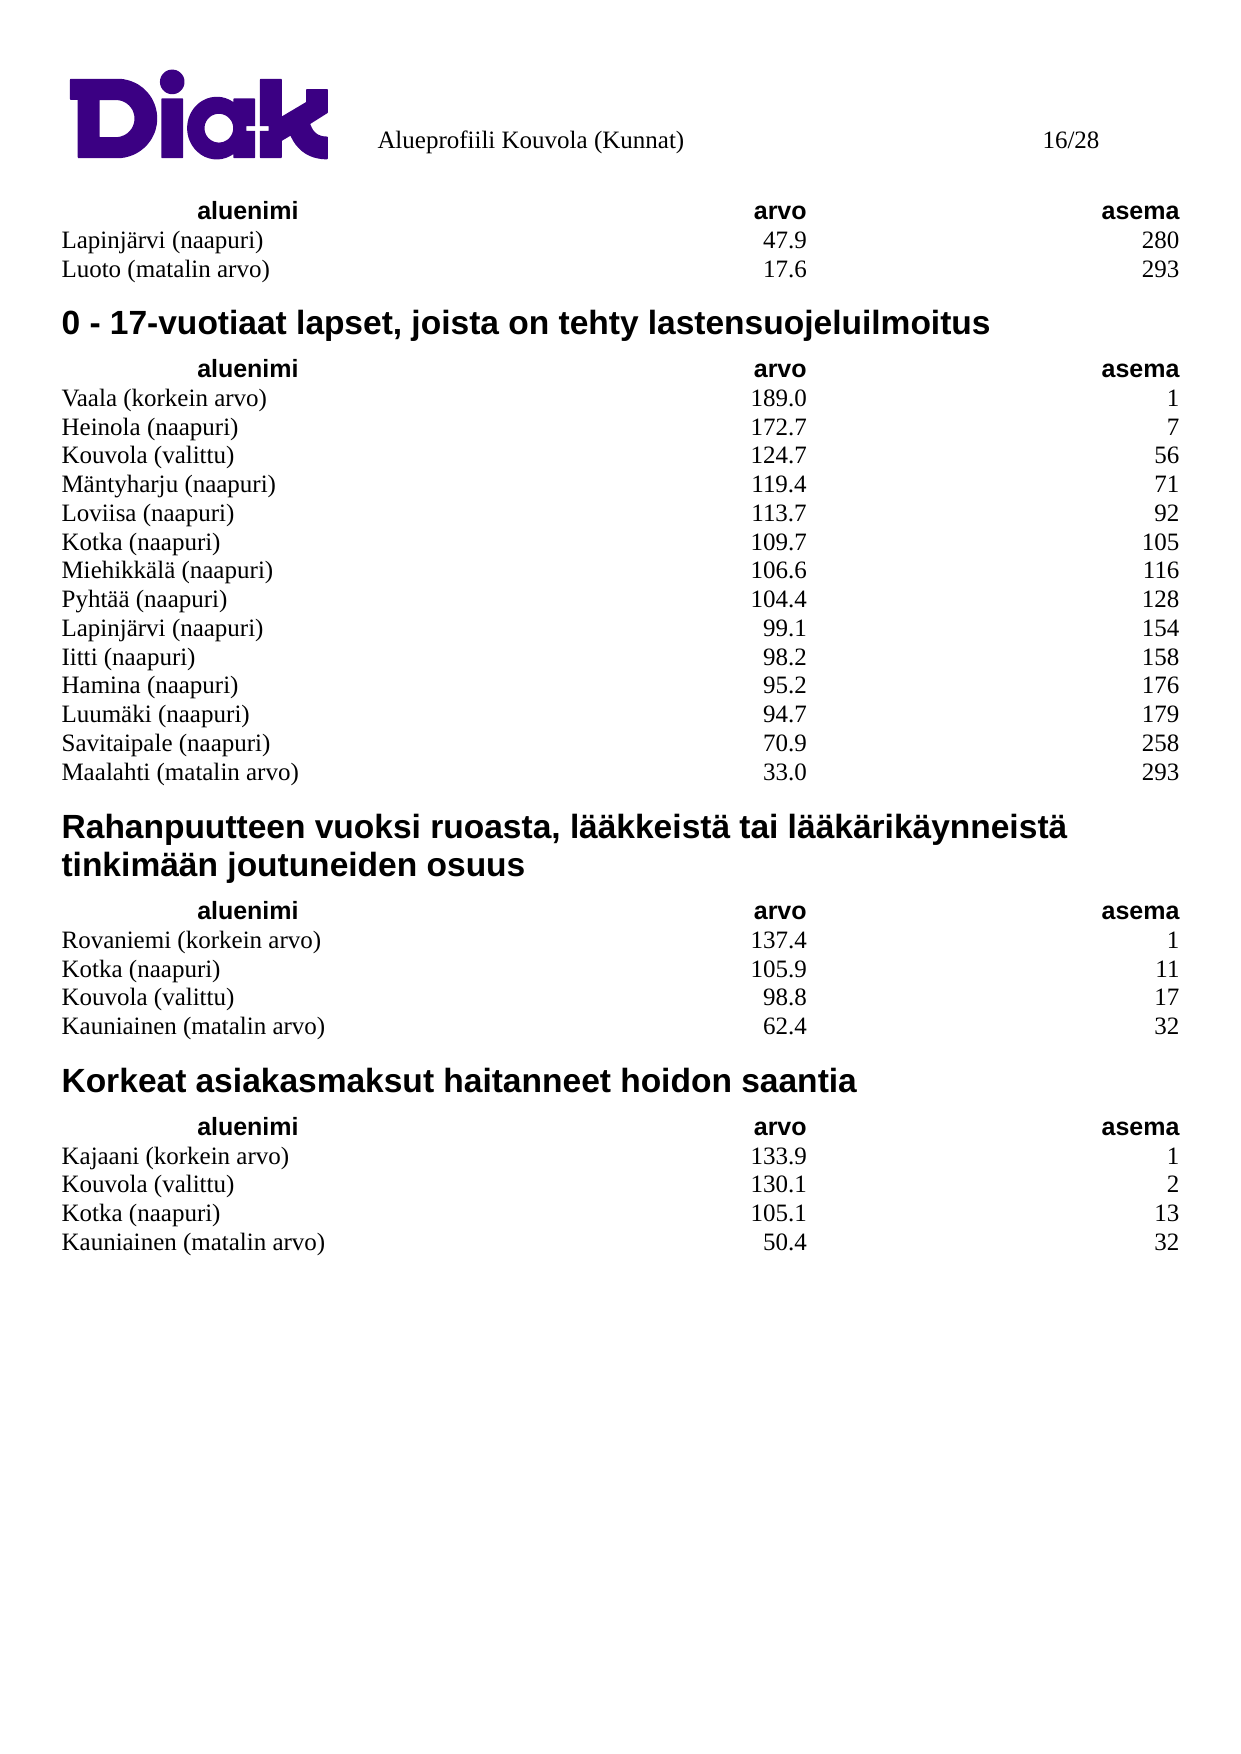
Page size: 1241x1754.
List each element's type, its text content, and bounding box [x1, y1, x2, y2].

table_cell 172.7 [434, 412, 806, 441]
table_header aluenimi [61, 354, 434, 383]
table_cell 133.9 [434, 1141, 806, 1169]
table_cell 106.6 [434, 556, 806, 584]
table_cell Miehikkälä (naapuri) [61, 556, 434, 584]
table_cell 130.1 [434, 1170, 806, 1198]
table_cell 105.1 [434, 1198, 806, 1227]
table_cell 50.4 [434, 1227, 806, 1256]
table_header aluenimi [61, 896, 434, 925]
table_cell 280 [806, 225, 1179, 254]
table_cell Kouvola (valittu) [61, 983, 434, 1011]
table_cell Mäntyharju (naapuri) [61, 469, 434, 498]
table_cell 13 [806, 1198, 1179, 1227]
table_cell Kouvola (valittu) [61, 441, 434, 469]
table_header asema [806, 896, 1179, 925]
table_cell 70.9 [434, 728, 806, 757]
table_cell 1 [806, 925, 1179, 954]
table_cell Hamina (naapuri) [61, 671, 434, 699]
table_cell 47.9 [434, 225, 806, 254]
table_header arvo [434, 354, 806, 383]
table_cell Kauniainen (matalin arvo) [61, 1227, 434, 1256]
table_cell 128 [806, 584, 1179, 613]
table_cell 32 [806, 1011, 1179, 1040]
table_cell 158 [806, 642, 1179, 671]
table_cell Rovaniemi (korkein arvo) [61, 925, 434, 954]
table_cell 56 [806, 441, 1179, 469]
table_cell Lapinjärvi (naapuri) [61, 613, 434, 642]
table_cell Iitti (naapuri) [61, 642, 434, 671]
table_cell 99.1 [434, 613, 806, 642]
table_cell 109.7 [434, 527, 806, 556]
table_cell 189.0 [434, 383, 806, 412]
table_cell Kauniainen (matalin arvo) [61, 1011, 434, 1040]
table_cell Luoto (matalin arvo) [61, 254, 434, 282]
table_cell 179 [806, 699, 1179, 728]
table_cell Kotka (naapuri) [61, 954, 434, 982]
table_cell 1 [806, 1141, 1179, 1169]
table_cell Lapinjärvi (naapuri) [61, 225, 434, 254]
table_cell Kotka (naapuri) [61, 527, 434, 556]
table_cell Kouvola (valittu) [61, 1170, 434, 1198]
table_cell 2 [806, 1170, 1179, 1198]
table_cell 11 [806, 954, 1179, 982]
table_cell 98.8 [434, 983, 806, 1011]
table_cell Luumäki (naapuri) [61, 699, 434, 728]
table_cell Vaala (korkein arvo) [61, 383, 434, 412]
table_cell 105.9 [434, 954, 806, 982]
table_header arvo [434, 196, 806, 225]
table_cell 258 [806, 728, 1179, 757]
table_cell 92 [806, 498, 1179, 527]
table_cell 62.4 [434, 1011, 806, 1040]
table_cell 104.4 [434, 584, 806, 613]
table_cell Kotka (naapuri) [61, 1198, 434, 1227]
table_cell 17.6 [434, 254, 806, 282]
table_cell 113.7 [434, 498, 806, 527]
table_cell Loviisa (naapuri) [61, 498, 434, 527]
table_cell 293 [806, 757, 1179, 786]
table_cell 119.4 [434, 469, 806, 498]
subtitle 0 - 17-vuotiaat lapset, joista on tehty lastensuojeluilmoitus [61, 303, 1179, 342]
table_header aluenimi [61, 1112, 434, 1141]
table_cell Pyhtää (naapuri) [61, 584, 434, 613]
table_cell 1 [806, 383, 1179, 412]
subtitle Rahanpuutteen vuoksi ruoasta, lääkkeistä tai lääkärikäynneistä tinkimään joutuneiden osuus [61, 806, 1179, 884]
table_cell 293 [806, 254, 1179, 282]
table_cell 32 [806, 1227, 1179, 1256]
table_cell Savitaipale (naapuri) [61, 728, 434, 757]
table_cell 33.0 [434, 757, 806, 786]
table_cell 71 [806, 469, 1179, 498]
table_cell 154 [806, 613, 1179, 642]
table_header asema [806, 1112, 1179, 1141]
table_cell 124.7 [434, 441, 806, 469]
table_header asema [806, 354, 1179, 383]
table_header arvo [434, 896, 806, 925]
table_cell 95.2 [434, 671, 806, 699]
table_cell 17 [806, 983, 1179, 1011]
table_cell Kajaani (korkein arvo) [61, 1141, 434, 1169]
table_cell 7 [806, 412, 1179, 441]
table_cell 98.2 [434, 642, 806, 671]
table_cell 176 [806, 671, 1179, 699]
table_cell 137.4 [434, 925, 806, 954]
table_header asema [806, 196, 1179, 225]
table_cell 105 [806, 527, 1179, 556]
table_cell 116 [806, 556, 1179, 584]
table_header arvo [434, 1112, 806, 1141]
table_cell 94.7 [434, 699, 806, 728]
table_cell Heinola (naapuri) [61, 412, 434, 441]
table_cell Maalahti (matalin arvo) [61, 757, 434, 786]
subtitle Korkeat asiakasmaksut haitanneet hoidon saantia [61, 1061, 1179, 1099]
table_header aluenimi [61, 196, 434, 225]
